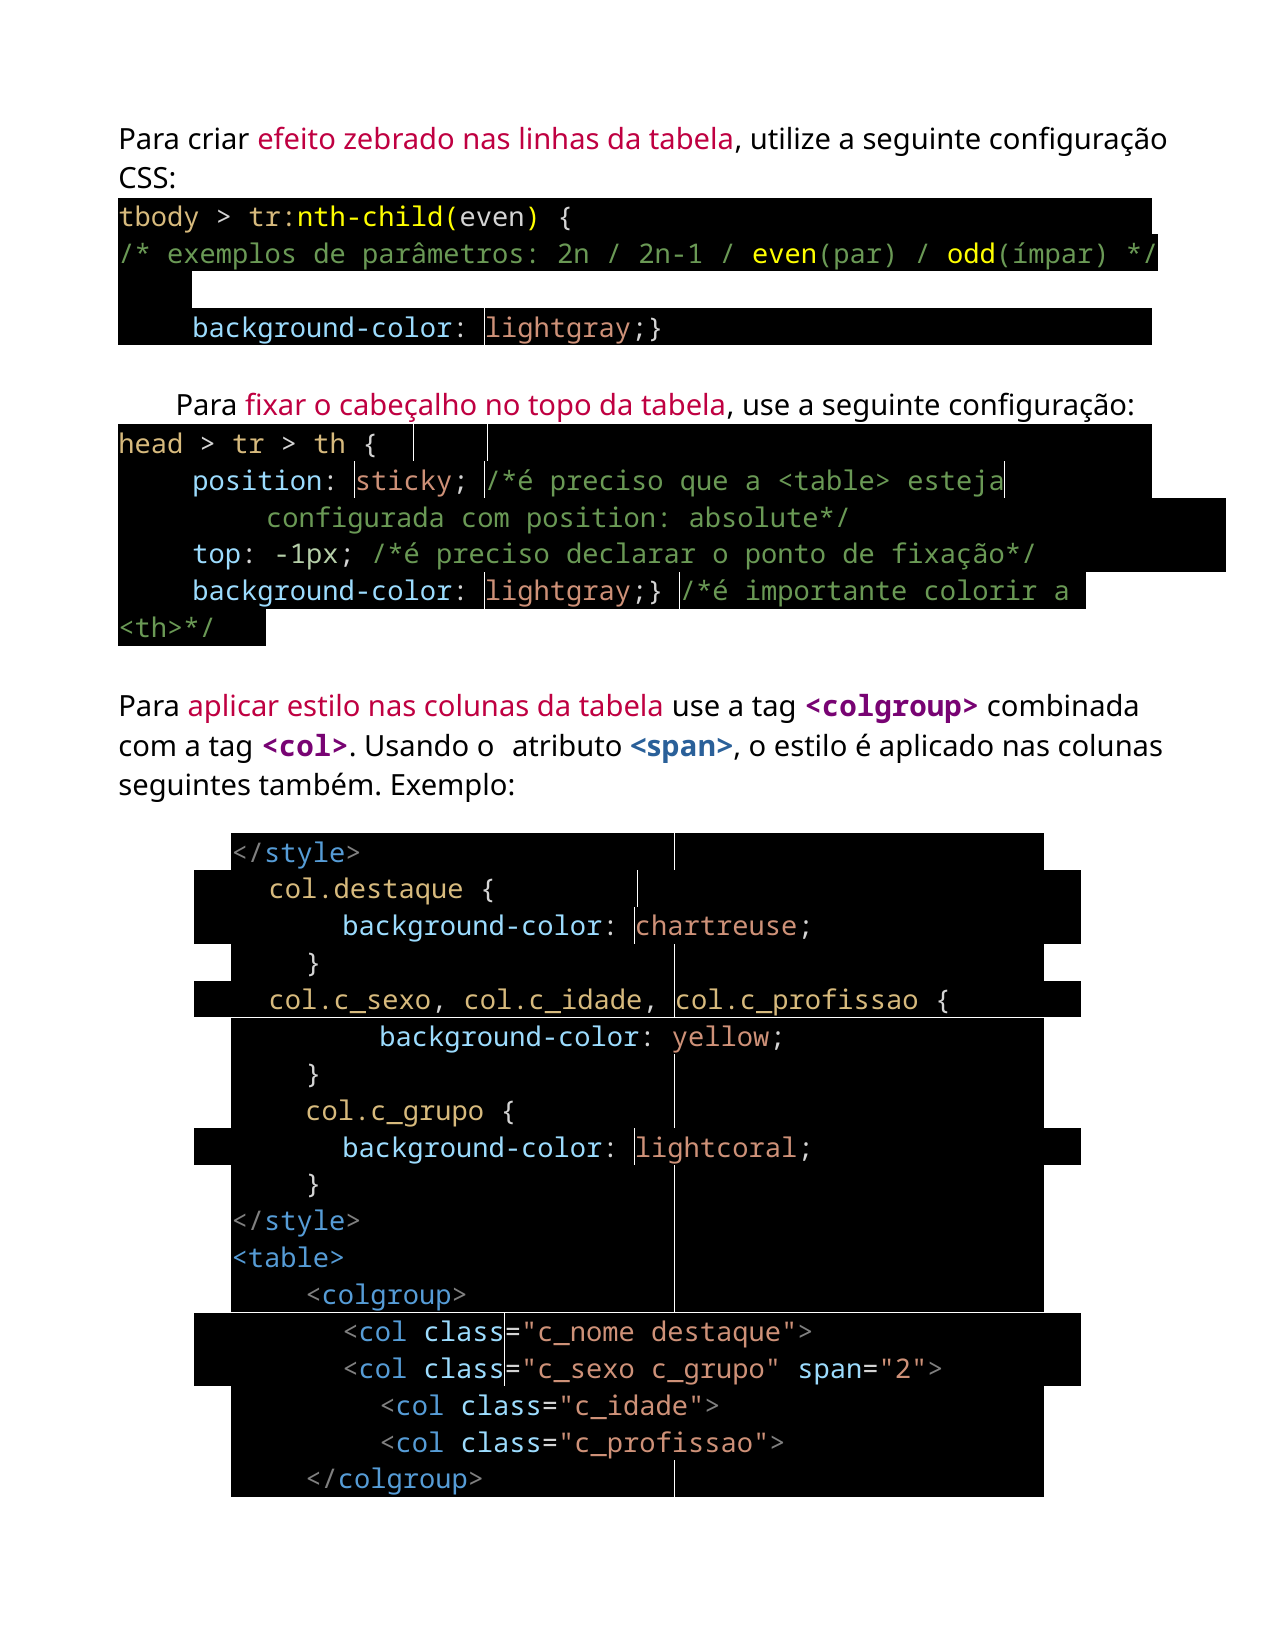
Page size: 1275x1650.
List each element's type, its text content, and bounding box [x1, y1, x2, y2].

text col.c_sexo, col.c_idade, col.c_profissao { [118, 981, 1157, 1017]
text Para criar efeito zebrado nas linhas da tabela, utilize a seguinte configuração CSS: [118, 118, 1192, 197]
text background-color: lightcoral; [118, 1128, 1157, 1165]
text <col class="c_sexo c_grupo" span="2"> [118, 1349, 1157, 1386]
text </style> [118, 1202, 1157, 1239]
text col.destaque { [118, 870, 1157, 907]
text } [118, 1165, 1157, 1202]
text /* exemplos de parâmetros: 2n / 2n-1 / even(par) / odd(ímpar) */ background-color: lightgray;} [118, 234, 1192, 345]
text } [118, 1054, 1157, 1091]
text background-color: yellow; [118, 1017, 1157, 1054]
text Para aplicar estilo nas colunas da tabela use a tag <colgroup> combinada com a tag <col>. Usando o atributo <span>, o estilo é aplicado nas colunas seguintes também. Exemplo: [118, 685, 1192, 804]
text Para fixar o cabeçalho no topo da tabela, use a seguinte configuração: [118, 385, 1192, 424]
text <table> [118, 1239, 1157, 1276]
text head > tr > th { position: sticky; /*é preciso que a <table> esteja configurada com position: absolute*/ [118, 424, 1192, 535]
text col.c_grupo { [118, 1091, 1157, 1128]
text background-color: lightgray;} /*é importante colorir a <th>*/ [118, 572, 1157, 646]
text <col class="c_profissao"> [118, 1423, 1157, 1460]
text background-color: chartreuse; [118, 907, 1157, 944]
text </style> [118, 833, 1157, 870]
text <col class="c_idade"> [118, 1386, 1157, 1423]
text tbody > tr:nth-child(even) { [118, 197, 1192, 234]
text <colgroup> [118, 1276, 1157, 1312]
text </colgroup> [118, 1460, 1157, 1497]
text } [118, 944, 1157, 981]
text <col class="c_nome destaque"> [118, 1312, 1157, 1349]
text top: -1px; /*é preciso declarar o ponto de fixação*/ [118, 535, 1157, 572]
